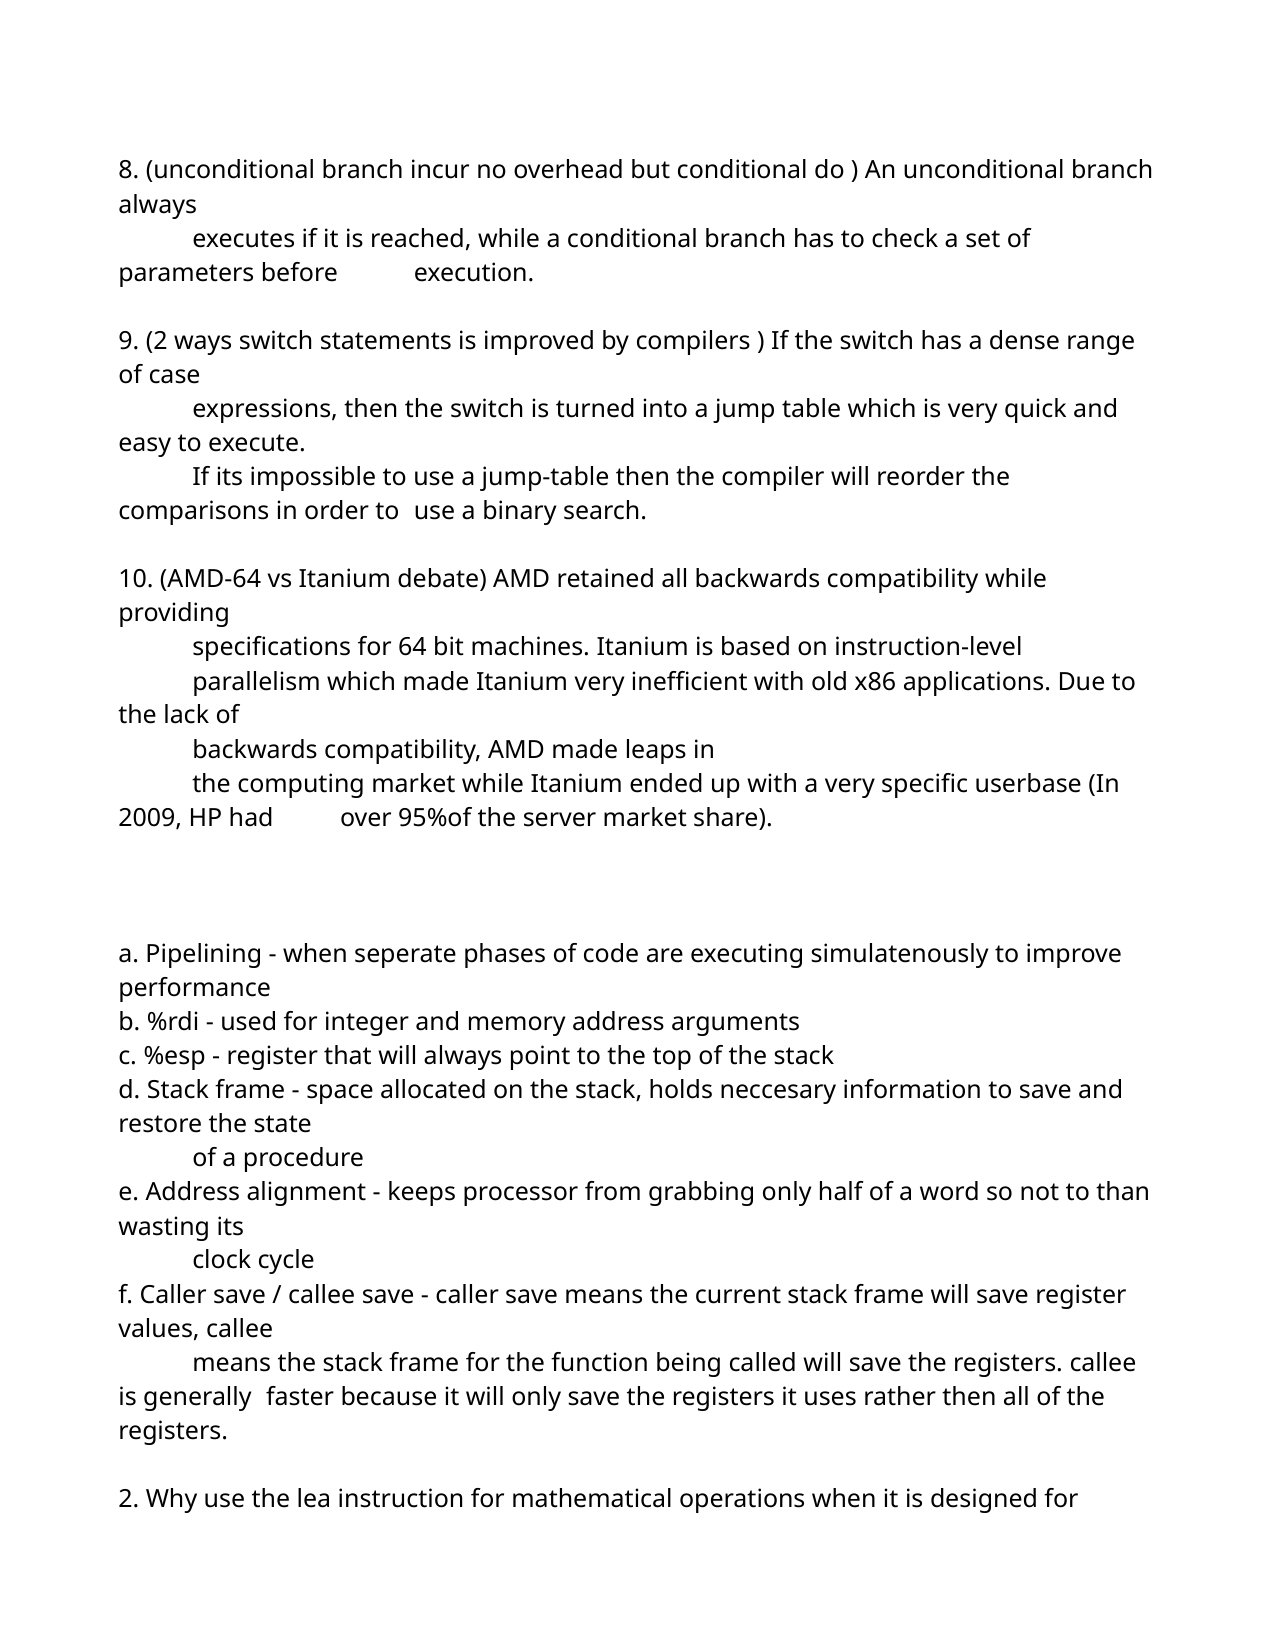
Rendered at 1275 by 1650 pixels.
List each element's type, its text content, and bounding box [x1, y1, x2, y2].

text clock cycle [118, 1242, 1157, 1276]
text parallelism which made Itanium very inefficient with old x86 applications. Due to the lack of [118, 663, 1157, 731]
text of a procedure [118, 1140, 1157, 1174]
text executes if it is reached, while a conditional branch has to check a set of parameters before execution. [118, 220, 1157, 322]
text b. %rdi - used for integer and memory address arguments [118, 1004, 1157, 1038]
text 9. (2 ways switch statements is improved by compilers ) If the switch has a dense range of case [118, 322, 1157, 391]
text means the stack frame for the function being called will save the registers. callee is generally faster because it will only save the registers it uses rather then all of the registers. [118, 1344, 1157, 1481]
text backwards compatibility, AMD made leaps in [118, 731, 1157, 765]
text 10. (AMD-64 vs Itanium debate) AMD retained all backwards compatibility while providing [118, 561, 1157, 629]
text e. Address alignment - keeps processor from grabbing only half of a word so not to than wasting its [118, 1174, 1157, 1242]
text c. %esp - register that will always point to the top of the stack [118, 1038, 1157, 1072]
text If its impossible to use a jump-table then the compiler will reorder the comparisons in order to use a binary search. [118, 459, 1157, 561]
text 2. Why use the lea instruction for mathematical operations when it is designed for [118, 1481, 1157, 1515]
text specifications for 64 bit machines. Itanium is based on instruction-level [118, 629, 1157, 663]
text f. Caller save / callee save - caller save means the current stack frame will save register values, callee [118, 1276, 1157, 1344]
text [118, 118, 1157, 152]
text expressions, then the switch is turned into a jump table which is very quick and easy to execute. [118, 391, 1157, 459]
text 8. (unconditional branch incur no overhead but conditional do ) An unconditional branch always [118, 152, 1157, 220]
text the computing market while Itanium ended up with a very specific userbase (In 2009, HP had over 95%of the server market share). a. Pipelining - when seperate phases of code are executing simulatenously to improve performance [118, 765, 1157, 1004]
text d. Stack frame - space allocated on the stack, holds neccesary information to save and restore the state [118, 1072, 1157, 1140]
